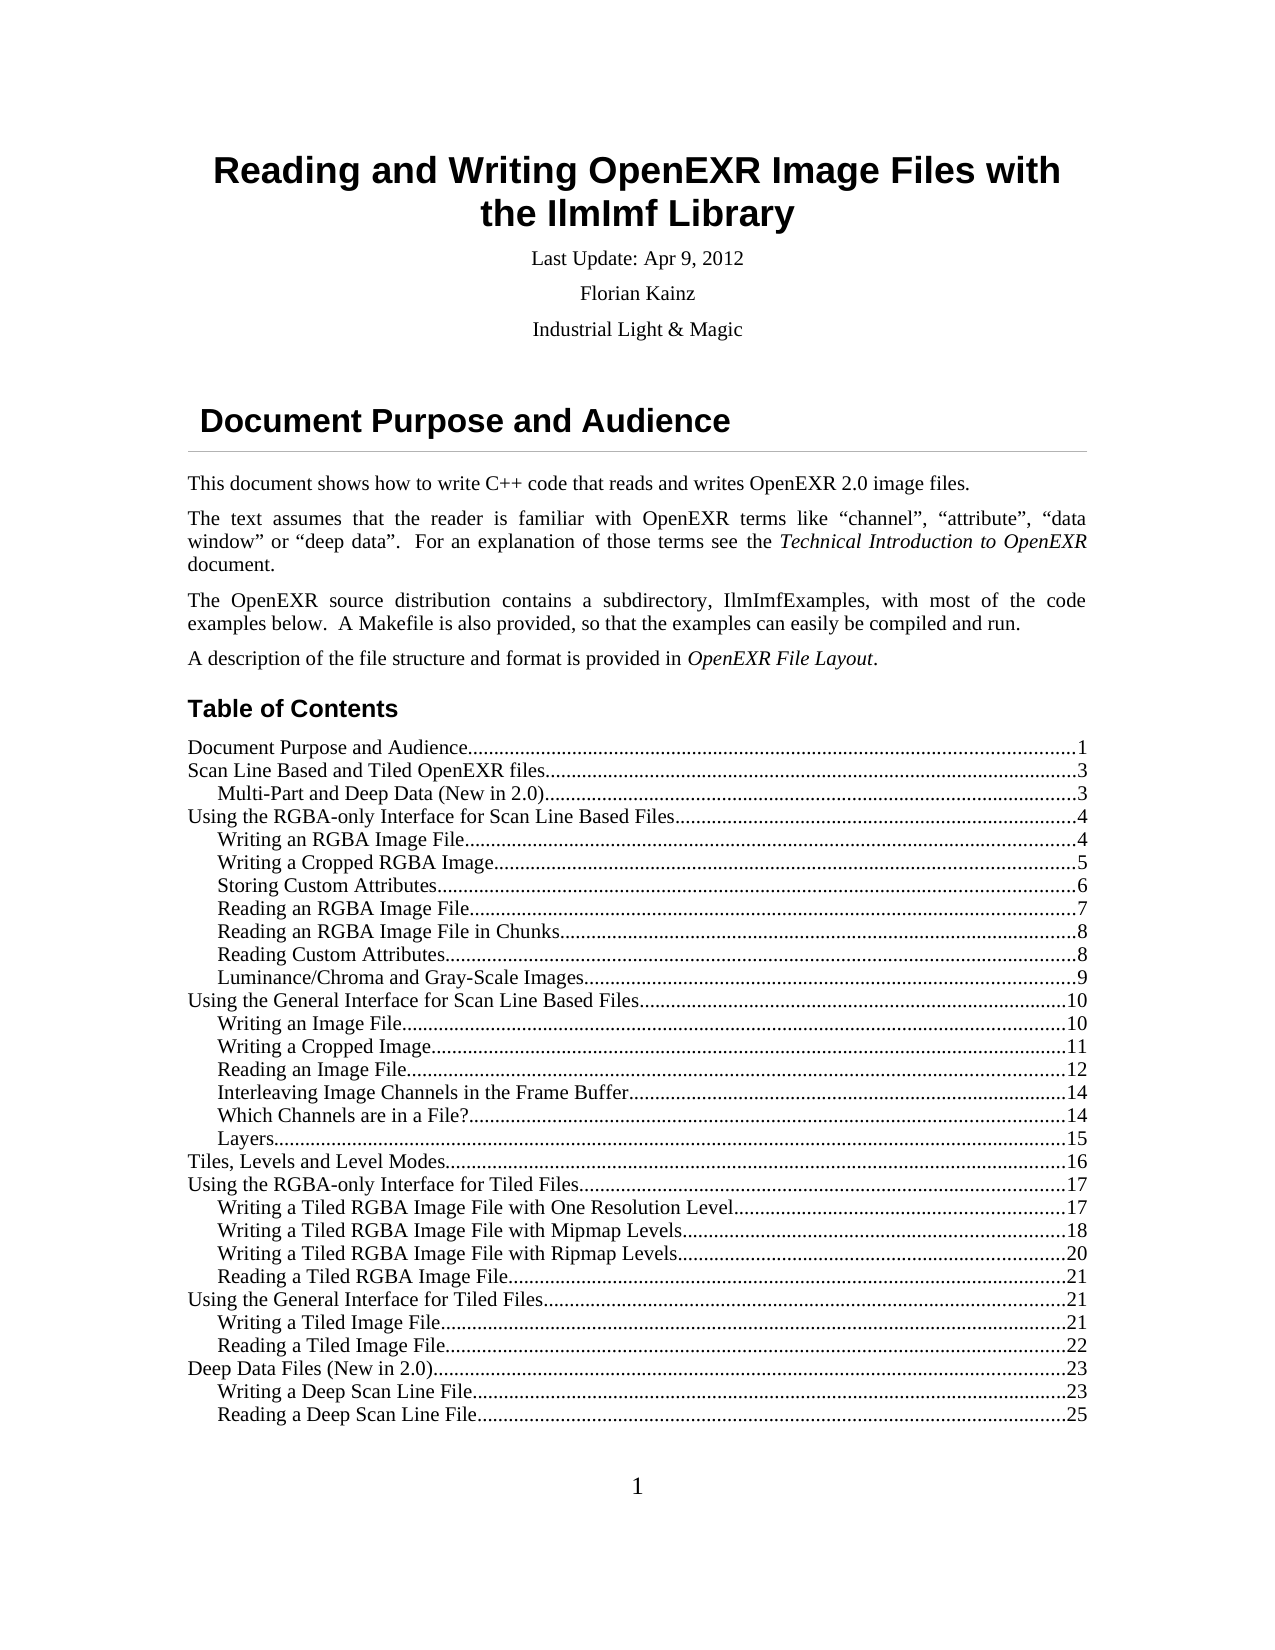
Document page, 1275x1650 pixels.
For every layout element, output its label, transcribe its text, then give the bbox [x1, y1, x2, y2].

text The OpenEXR source distribution contains a subdirectory, IlmImfExamples, with most of the code examples below. A Makefile is also provided, so that the examples can easily be compiled and run. [187, 588, 1087, 634]
text Storing Custom Attributes 6 [217, 874, 1087, 897]
text Writing a Tiled RGBA Image File with One Resolution Level 17 [217, 1196, 1087, 1219]
text Luminance/Chroma and Gray-Scale Images 9 [217, 966, 1087, 989]
text Florian Kainz [187, 282, 1087, 305]
text Scan Line Based and Tiled OpenEXR files 3 [187, 759, 1087, 782]
text Multi-Part and Deep Data (New in 2.0) 3 [217, 782, 1087, 805]
text Industrial Light & Magic [187, 317, 1087, 341]
text Tiles, Levels and Level Modes 16 [187, 1150, 1087, 1173]
text Writing a Tiled RGBA Image File with Ripmap Levels 20 [217, 1242, 1087, 1265]
text Reading an RGBA Image File 7 [217, 897, 1087, 920]
text Writing a Cropped Image 11 [217, 1035, 1087, 1058]
text Reading Custom Attributes 8 [217, 943, 1087, 966]
text Writing a Tiled Image File 21 [217, 1311, 1087, 1334]
text Writing a Cropped RGBA Image 5 [217, 851, 1087, 874]
text A description of the file structure and format is provided in OpenEXR File Layout. [187, 647, 1087, 670]
text Writing a Deep Scan Line File 23 [217, 1380, 1087, 1403]
text Deep Data Files (New in 2.0) 23 [187, 1357, 1087, 1380]
subtitle Document Purpose and Audience [187, 390, 1087, 452]
text Reading an RGBA Image File in Chunks 8 [217, 920, 1087, 943]
text Writing a Tiled RGBA Image File with Mipmap Levels 18 [217, 1219, 1087, 1242]
text Using the RGBA-only Interface for Tiled Files 17 [187, 1173, 1087, 1196]
text Writing an Image File 10 [217, 1012, 1087, 1035]
text Writing an RGBA Image File 4 [217, 828, 1087, 851]
text Reading an Image File 12 [217, 1058, 1087, 1081]
text This document shows how to write C++ code that reads and writes OpenEXR 2.0 image files. [187, 471, 1087, 494]
text Using the General Interface for Scan Line Based Files 10 [187, 989, 1087, 1012]
text Reading a Tiled Image File 22 [217, 1334, 1087, 1357]
text Document Purpose and Audience 1 [187, 736, 1087, 759]
text Using the General Interface for Tiled Files 21 [187, 1288, 1087, 1311]
title Reading and Writing OpenEXR Image Files with the IlmImf Library [187, 150, 1087, 234]
text Last Update: Apr 9, 2012 [187, 246, 1087, 269]
text Reading a Deep Scan Line File 25 [217, 1403, 1087, 1426]
text Using the RGBA-only Interface for Scan Line Based Files 4 [187, 805, 1087, 828]
text Layers 15 [217, 1127, 1087, 1150]
text The text assumes that the reader is familiar with OpenEXR terms like “channel”, “attribute”, “data window” or “deep data”. For an explanation of those terms see the Technical Introduction to OpenEXR document. [187, 507, 1087, 576]
subtitle Table of Contents [187, 695, 1087, 723]
text Reading a Tiled RGBA Image File 21 [217, 1265, 1087, 1288]
text Which Channels are in a File? 14 [217, 1104, 1087, 1127]
text Interleaving Image Channels in the Frame Buffer 14 [217, 1081, 1087, 1104]
